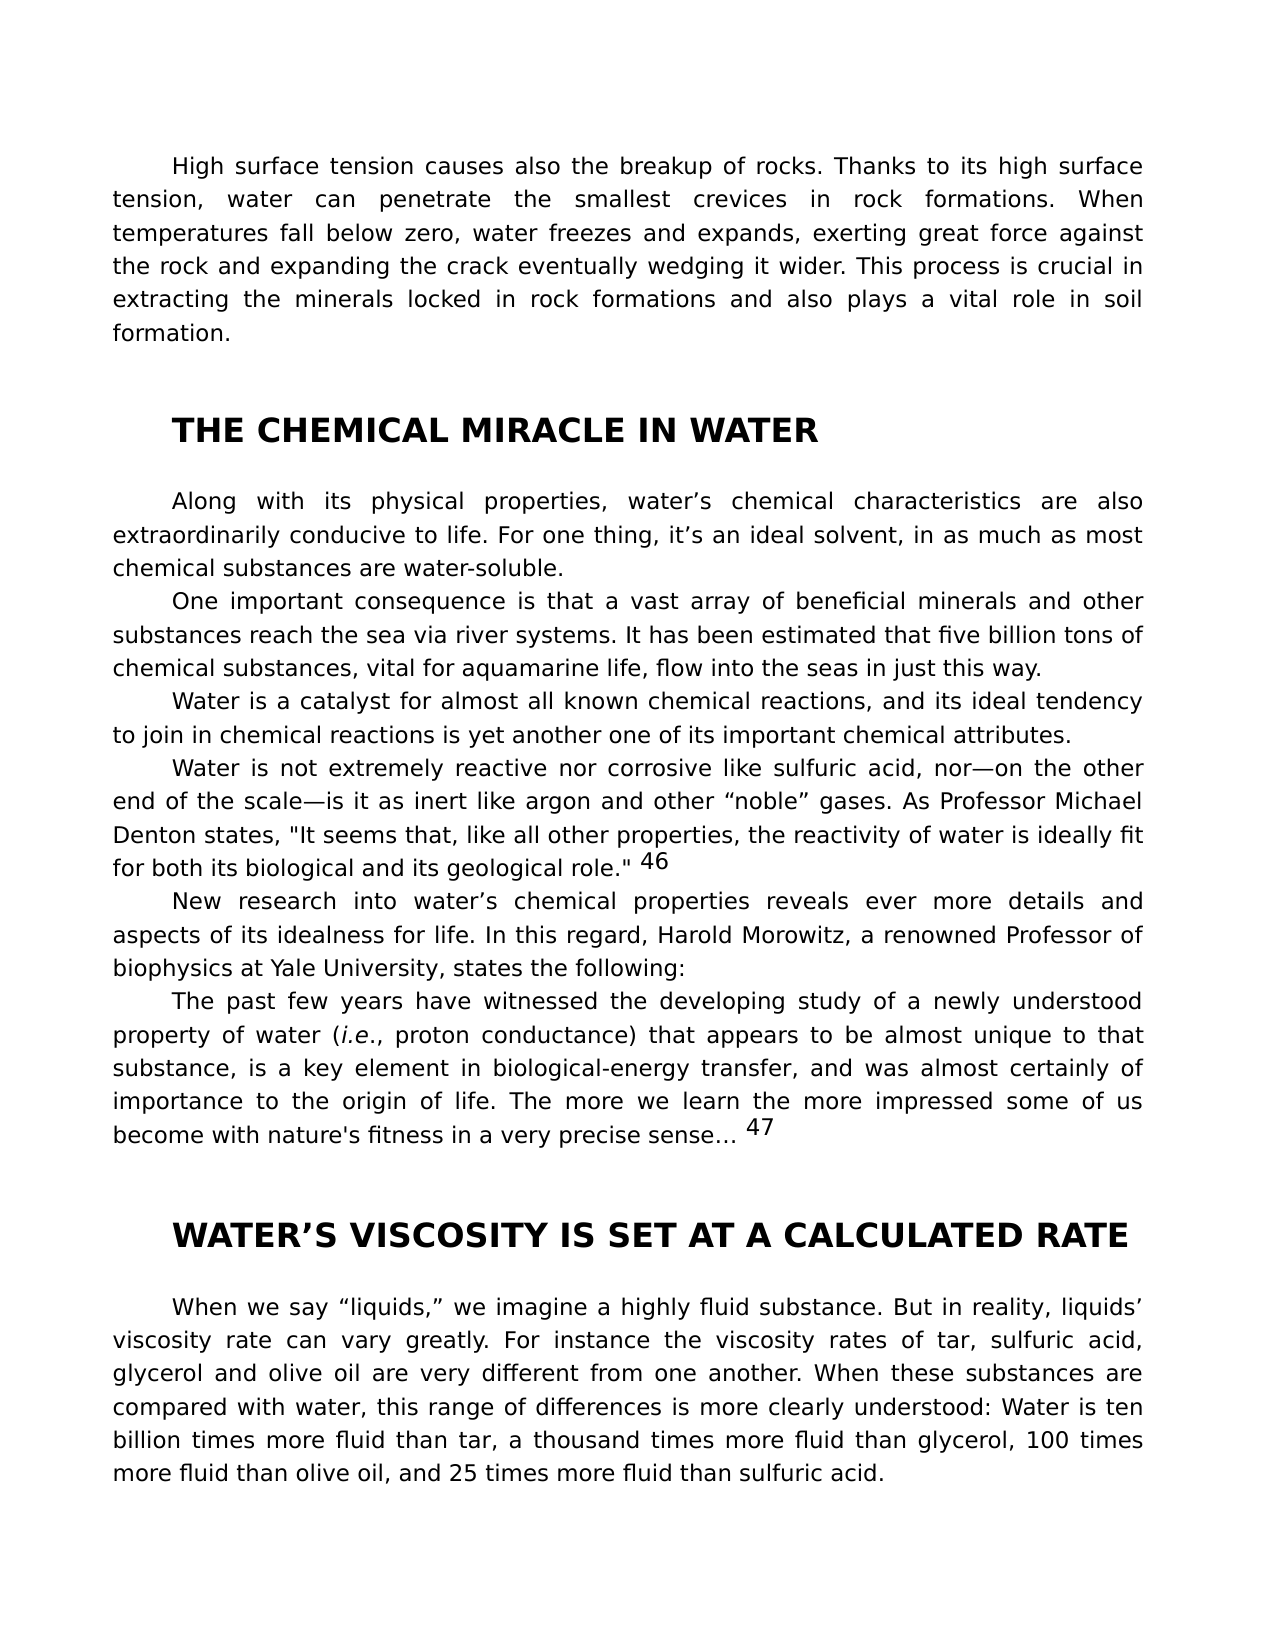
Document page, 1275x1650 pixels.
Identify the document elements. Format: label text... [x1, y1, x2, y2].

subtitle WATER’S VISCOSITY IS SET AT A CALCULATED RATE [112, 1216, 1145, 1255]
text Water is not extremely reactive nor corrosive like sulfuric acid, nor—on the other end of the scale—is it as inert like argon and other “noble” gases. As Professor Michael Denton states, "It seems that, like all other properties, the reactivity of water is ideally fit for both its biological and its geological role." 46 [112, 750, 1145, 883]
text New research into water’s chemical properties reveals ever more details and aspects of its idealness for life. In this regard, Harold Morowitz, a renowned Professor of biophysics at Yale University, states the following: [112, 883, 1145, 983]
text The past few years have witnessed the developing study of a newly understood property of water (i.e., proton conductance) that appears to be almost unique to that substance, is a key element in biological-energy transfer, and was almost certainly of importance to the origin of life. The more we learn the more impressed some of us become with nature's fitness in a very precise sense… 47 [112, 983, 1145, 1150]
text One important consequence is that a vast array of beneficial minerals and other substances reach the sea via river systems. It has been estimated that five billion tons of chemical substances, vital for aquamarine life, flow into the seas in just this way. [112, 583, 1145, 683]
text When we say “liquids,” we imagine a highly fluid substance. But in reality, liquids’ viscosity rate can vary greatly. For instance the viscosity rates of tar, sulfuric acid, glycerol and olive oil are very different from one another. When these substances are compared with water, this range of differences is more clearly understood: Water is ten billion times more fluid than tar, a thousand times more fluid than glycerol, 100 times more fluid than olive oil, and 25 times more fluid than sulfuric acid. [112, 1288, 1145, 1488]
text Along with its physical properties, water’s chemical characteristics are also extraordinarily conducive to life. For one thing, it’s an ideal solvent, in as much as most chemical substances are water-soluble. [112, 483, 1145, 583]
text High surface tension causes also the breakup of rocks. Thanks to its high surface tension, water can penetrate the smallest crevices in rock formations. When temperatures fall below zero, water freezes and expands, exerting great force against the rock and expanding the crack eventually wedging it wider. This process is crucial in extracting the minerals locked in rock formations and also plays a vital role in soil formation. [112, 148, 1145, 348]
text THE CHEMICAL MIRACLE IN WATER [112, 414, 1145, 450]
text Water is a catalyst for almost all known chemical reactions, and its ideal tendency to join in chemical reactions is yet another one of its important chemical attributes. [112, 683, 1145, 750]
